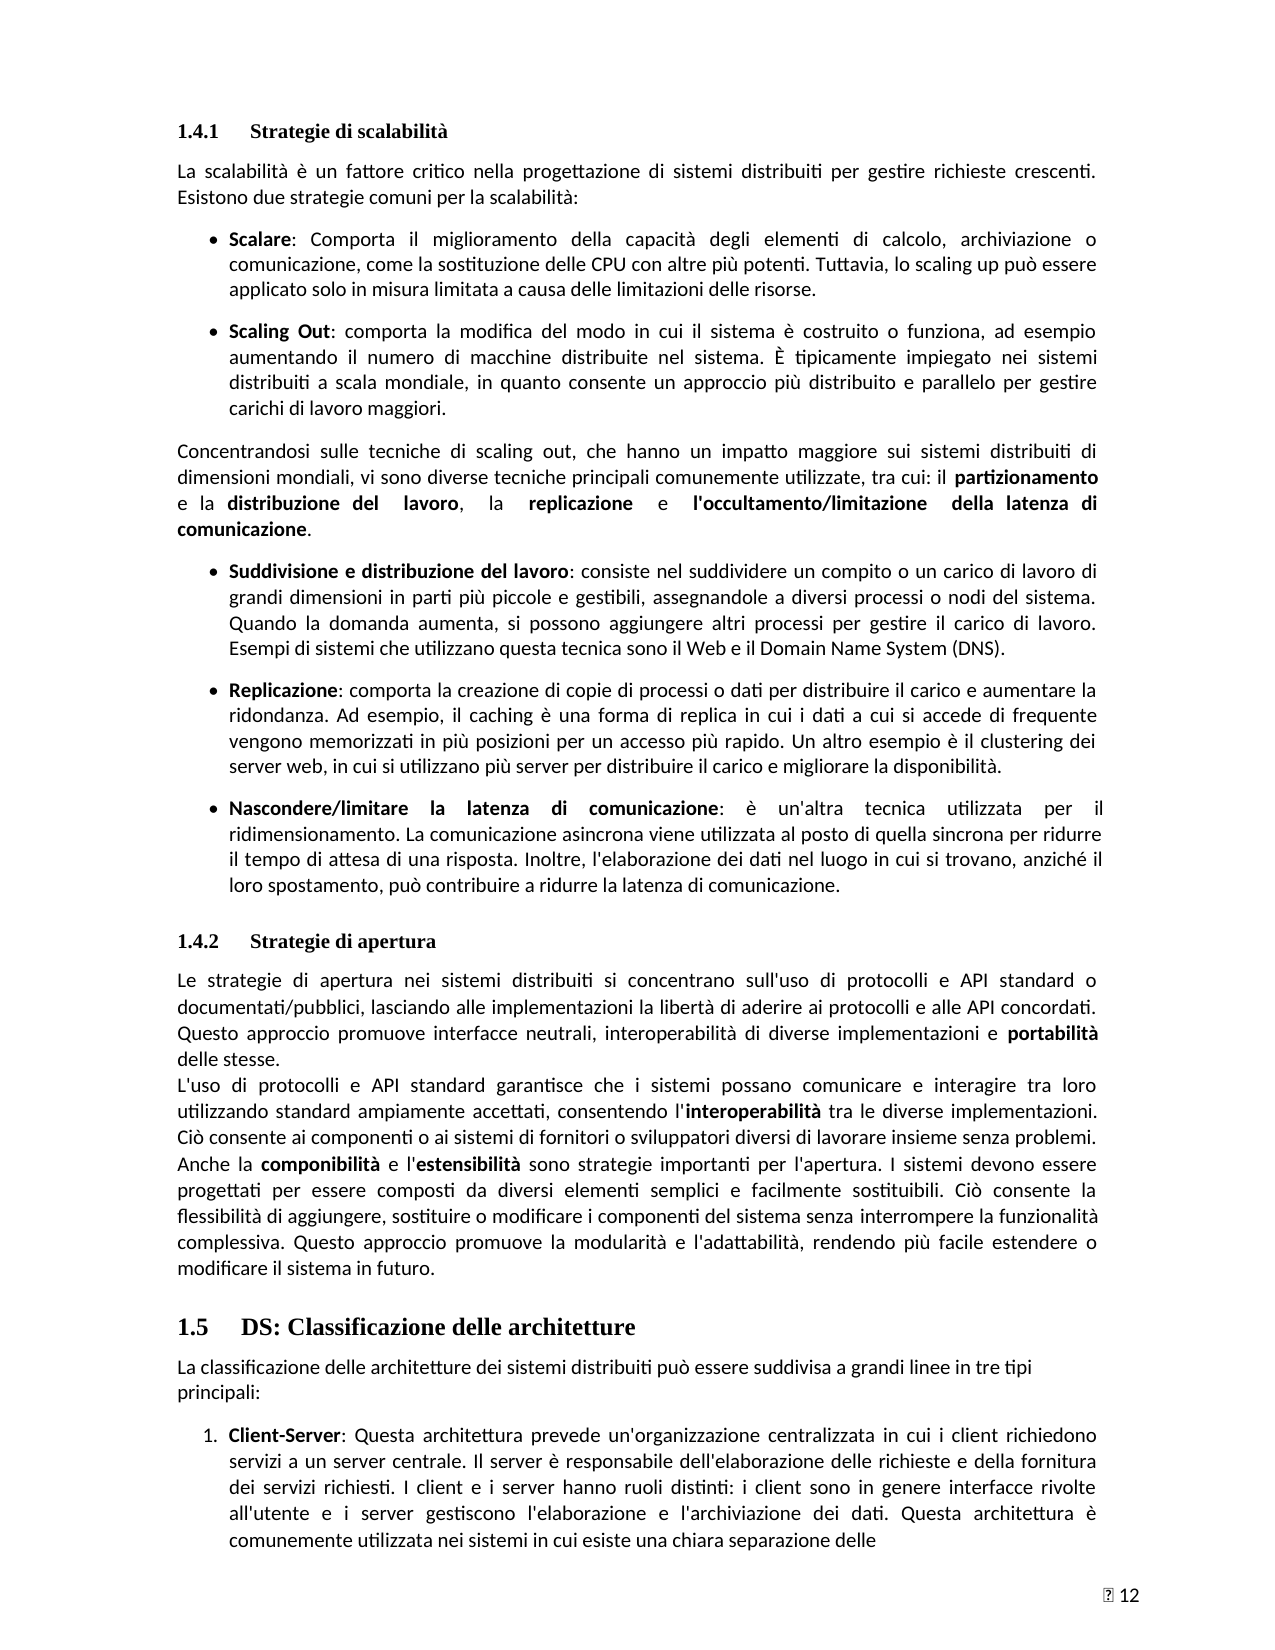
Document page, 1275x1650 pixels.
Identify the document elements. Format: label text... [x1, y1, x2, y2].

list Scalare: Comporta il miglioramento della capacità degli elementi di calcolo, archiviazione o comunicazione, come la sostituzione delle CPU con altre più potenti. Tuttavia, lo scaling up può essere applicato solo in misura limitata a causa delle limitazioni delle risorse. [208, 226, 1098, 301]
subtitle DS: Classificazione delle architetture [177, 1312, 1139, 1340]
text Concentrandosi sulle tecniche di scaling out, che hanno un impatto maggiore sui sistemi distribuiti di dimensioni mondiali, vi sono diverse tecniche principali comunemente utilizzate, tra cui: il partizionamento e la distribuzione del lavoro, la replicazione e l'occultamento/limitazione della latenza di comunicazione. [177, 438, 1098, 542]
subtitle Strategie di apertura [177, 929, 1139, 953]
list Suddivisione e distribuzione del lavoro: consiste nel suddividere un compito o un carico di lavoro di grandi dimensioni in parti più piccole e gestibili, assegnandole a diversi processi o nodi del sistema. Quando la domanda aumenta, si possono aggiungere altri processi per gestire il carico di lavoro. Esempi di sistemi che utilizzano questa tecnica sono il Web e il Domain Name System (DNS). [208, 558, 1098, 661]
list Nascondere/limitare la latenza di comunicazione: è un'altra tecnica utilizzata per il ridimensionamento. La comunicazione asincrona viene utilizzata al posto di quella sincrona per ridurre il tempo di attesa di una risposta. Inoltre, l'elaborazione dei dati nel luogo in cui si trovano, anziché il loro spostamento, può contribuire a ridurre la latenza di comunicazione. [208, 796, 1104, 897]
list Replicazione: comporta la creazione di copie di processi o dati per distribuire il carico e aumentare la ridondanza. Ad esempio, il caching è una forma di replica in cui i dati a cui si accede di frequente vengono memorizzati in più posizioni per un accesso più rapido. Un altro esempio è il clustering dei server web, in cui si utilizzano più server per distribuire il carico e migliorare la disponibilità. [208, 677, 1098, 779]
text L'uso di protocolli e API standard garantisce che i sistemi possano comunicare e interagire tra loro utilizzando standard ampiamente accettati, consentendo l'interoperabilità tra le diverse implementazioni. Ciò consente ai componenti o ai sistemi di fornitori o sviluppatori diversi di lavorare insieme senza problemi. Anche la componibilità e l'estensibilità sono strategie importanti per l'apertura. I sistemi devono essere progettati per essere composti da diversi elementi semplici e facilmente sostituibili. Ciò consente la flessibilità di aggiungere, sostituire o modificare i componenti del sistema senza interrompere la funzionalità complessiva. Questo approccio promuove la modularità e l'adattabilità, rendendo più facile estendere o modificare il sistema in futuro. [177, 1072, 1098, 1281]
text Le strategie di apertura nei sistemi distribuiti si concentrano sull'uso di protocolli e API standard o documentati/pubblici, lasciando alle implementazioni la libertà di aderire ai protocolli e alle API concordati. Questo approccio promuove interfacce neutrali, interoperabilità di diverse implementazioni e portabilità delle stesse. [177, 968, 1098, 1072]
subtitle Strategie di scalabilità [177, 119, 1139, 143]
list Client-Server: Questa architettura prevede un'organizzazione centralizzata in cui i client richiedono servizi a un server centrale. Il server è responsabile dell'elaborazione delle richieste e della fornitura dei servizi richiesti. I client e i server hanno ruoli distinti: i client sono in genere interfacce rivolte all'utente e i server gestiscono l'elaborazione e l'archiviazione dei dati. Questa architettura è comunemente utilizzata nei sistemi in cui esiste una chiara separazione delle [202, 1422, 1098, 1552]
text La classificazione delle architetture dei sistemi distribuiti può essere suddivisa a grandi linee in tre tipi principali: [177, 1354, 1103, 1405]
list Scaling Out: comporta la modifica del modo in cui il sistema è costruito o funziona, ad esempio aumentando il numero di macchine distribuite nel sistema. È tipicamente impiegato nei sistemi distribuiti a scala mondiale, in quanto consente un approccio più distribuito e parallelo per gestire carichi di lavoro maggiori. [208, 318, 1098, 420]
text La scalabilità è un fattore critico nella progettazione di sistemi distribuiti per gestire richieste crescenti. Esistono due strategie comuni per la scalabilità: [177, 158, 1098, 209]
